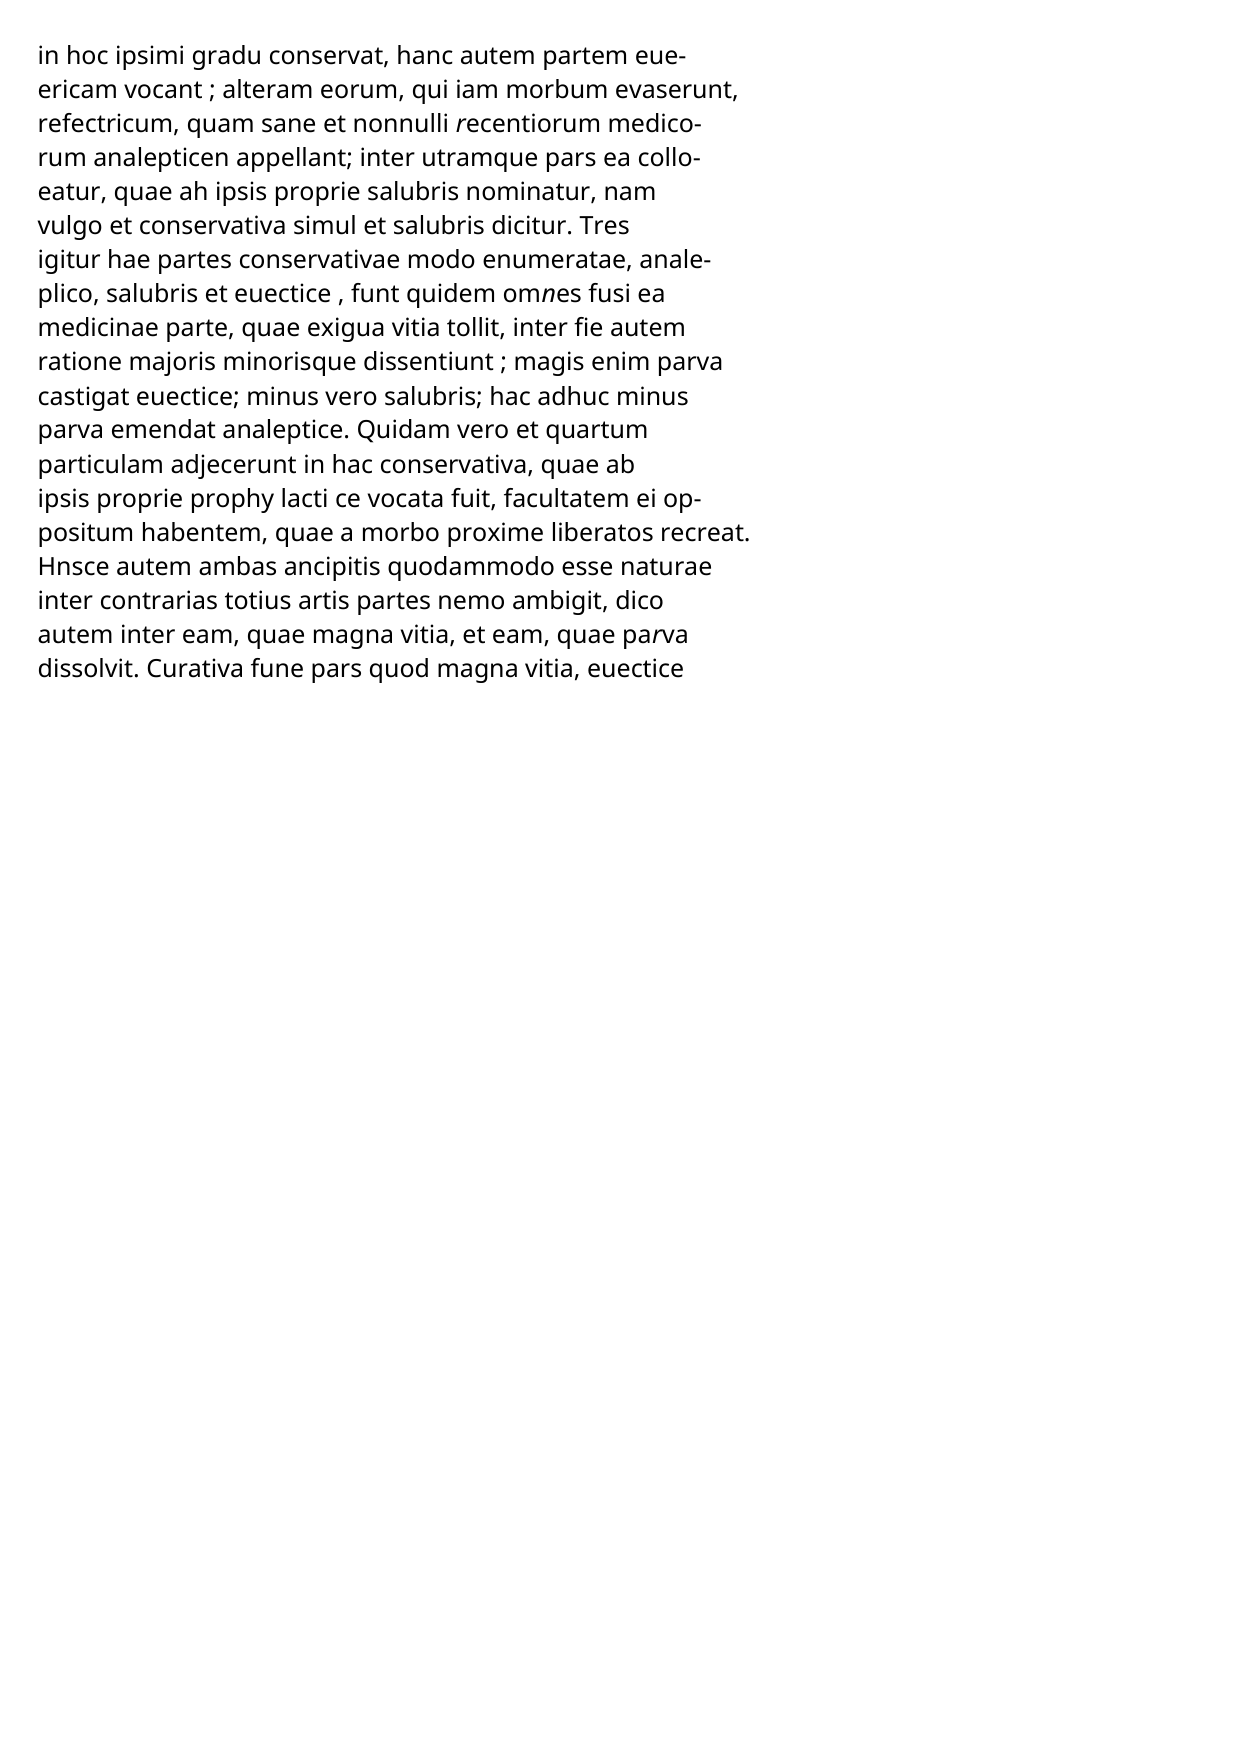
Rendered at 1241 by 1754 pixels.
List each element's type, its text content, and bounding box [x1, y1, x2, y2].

text in hoc ipsimi gradu conservat, hanc autem partem eue- ericam vocant ; alteram eorum, qui iam morbum evaserunt, refectricum, quam sane et nonnulli recentiorum medico- rum analepticen appellant; inter utramque pars ea collo- eatur, quae ah ipsis proprie salubris nominatur, nam vulgo et conservativa simul et salubris dicitur. Tres igitur hae partes conservativae modo enumeratae, anale- plico, salubris et euectice , funt quidem omnes fusi ea medicinae parte, quae exigua vitia tollit, inter fie autem ratione majoris minorisque dissentiunt ; magis enim parva castigat euectice; minus vero salubris; hac adhuc minus parva emendat analeptice. Quidam vero et quartum particulam adjecerunt in hac conservativa, quae ab ipsis proprie prophy lacti ce vocata fuit, facultatem ei op- positum habentem, quae a morbo proxime liberatos recreat. Hnsce autem ambas ancipitis quodammodo esse naturae inter contrarias totius artis partes nemo ambigit, dico autem inter eam, quae magna vitia, et eam, quae parva dissolvit. Curativa fune pars quod magna vitia, euectice [37, 37, 1203, 685]
